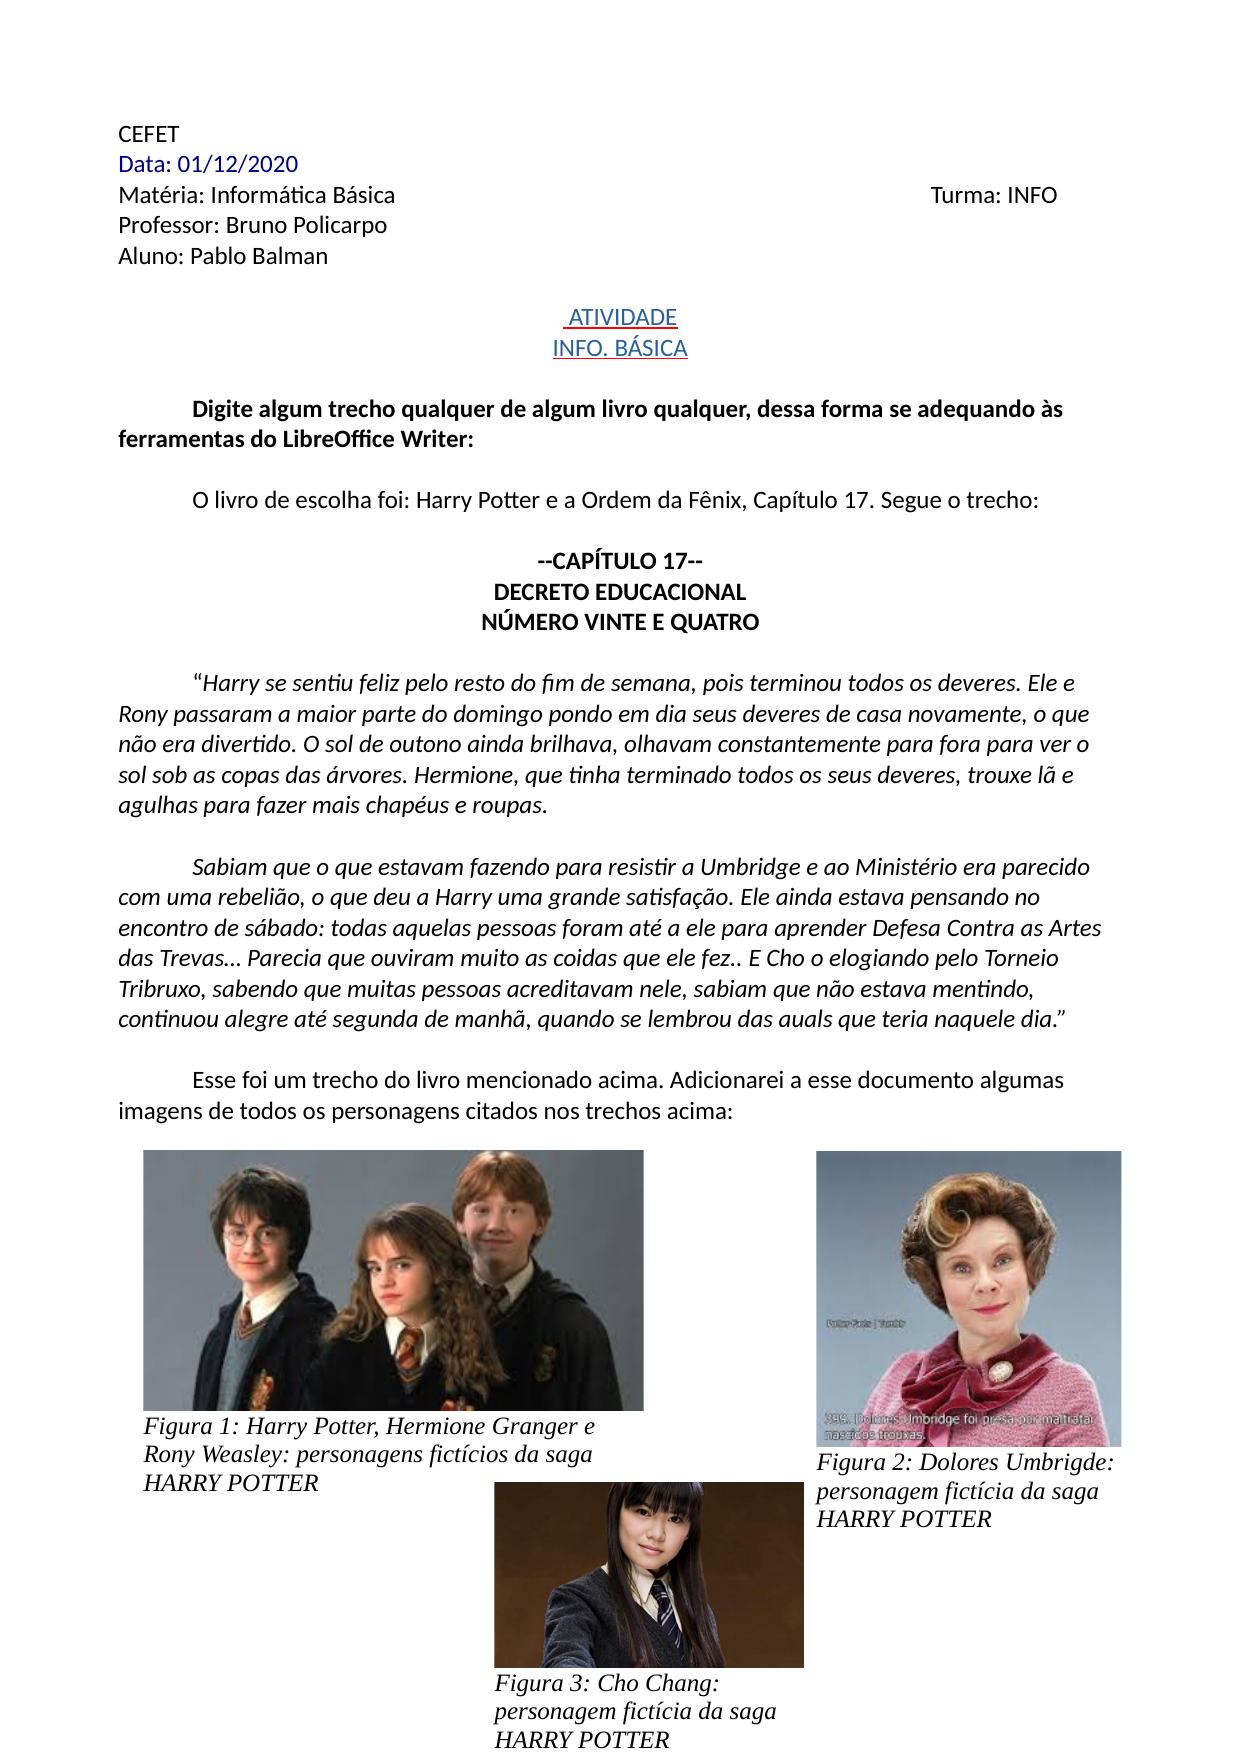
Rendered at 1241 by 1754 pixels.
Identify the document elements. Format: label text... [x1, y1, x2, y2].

text Esse foi um trecho do livro mencionado acima. Adicionarei a esse documento algumas imagens de todos os personagens citados nos trechos acima: [118, 1064, 1122, 1125]
text Sabiam que o que estavam fazendo para resistir a Umbridge e ao Ministério era parecido com uma rebelião, o que deu a Harry uma grande satisfação. Ele ainda estava pensando no encontro de sábado: todas aquelas pessoas foram até a ele para aprender Defesa Contra as Artes das Trevas… Parecia que ouviram muito as coidas que ele fez.. E Cho o elogiando pelo Torneio Tribruxo, sabendo que muitas pessoas acreditavam nele, sabiam que não estava mentindo, continuou alegre até segunda de manhã, quando se lembrou das auals que teria naquele dia.” [118, 851, 1122, 1034]
text Data: 01/12/2020 [118, 149, 1122, 179]
text --CAPÍTULO 17-- [118, 545, 1122, 576]
text CEFET [118, 118, 1122, 149]
text Digite algum trecho qualquer de algum livro qualquer, dessa forma se adequando às ferramentas do LibreOffice Writer: [118, 393, 1122, 454]
text Professor: Bruno Policarpo [118, 210, 1122, 240]
text DECRETO EDUCACIONAL [118, 576, 1122, 606]
text Matéria: Informática Básica Turma: INFO [118, 179, 1122, 210]
picture [143, 1150, 644, 1411]
picture [494, 1482, 804, 1668]
text “Harry se sentiu feliz pelo resto do fim de semana, pois terminou todos os deveres. Ele e Rony passaram a maior parte do domingo pondo em dia seus deveres de casa novamente, o que não era divertido. O sol de outono ainda brilhava, olhavam constantemente para fora para ver o sol sob as copas das árvores. Hermione, que tinha terminado todos os seus deveres, trouxe lã e agulhas para fazer mais chapéus e roupas. [118, 667, 1122, 820]
text Figura 2: Dolores Umbrigde: personagem fictícia da saga HARRY POTTER [816, 1447, 1121, 1533]
text INFO. BÁSICA [118, 332, 1122, 362]
text ATIVIDADE [118, 301, 1122, 332]
text Figura 3: Cho Chang: personagem fictícia da saga HARRY POTTER [494, 1668, 804, 1754]
text NÚMERO VINTE E QUATRO [118, 606, 1122, 637]
text O livro de escolha foi: Harry Potter e a Ordem da Fênix, Capítulo 17. Segue o trecho: [118, 484, 1122, 515]
text Aluno: Pablo Balman [118, 240, 1122, 271]
picture [816, 1151, 1122, 1447]
text Figura 1: Harry Potter, Hermione Granger e Rony Weasley: personagens fictícios da saga HARRY POTTER [143, 1411, 643, 1497]
